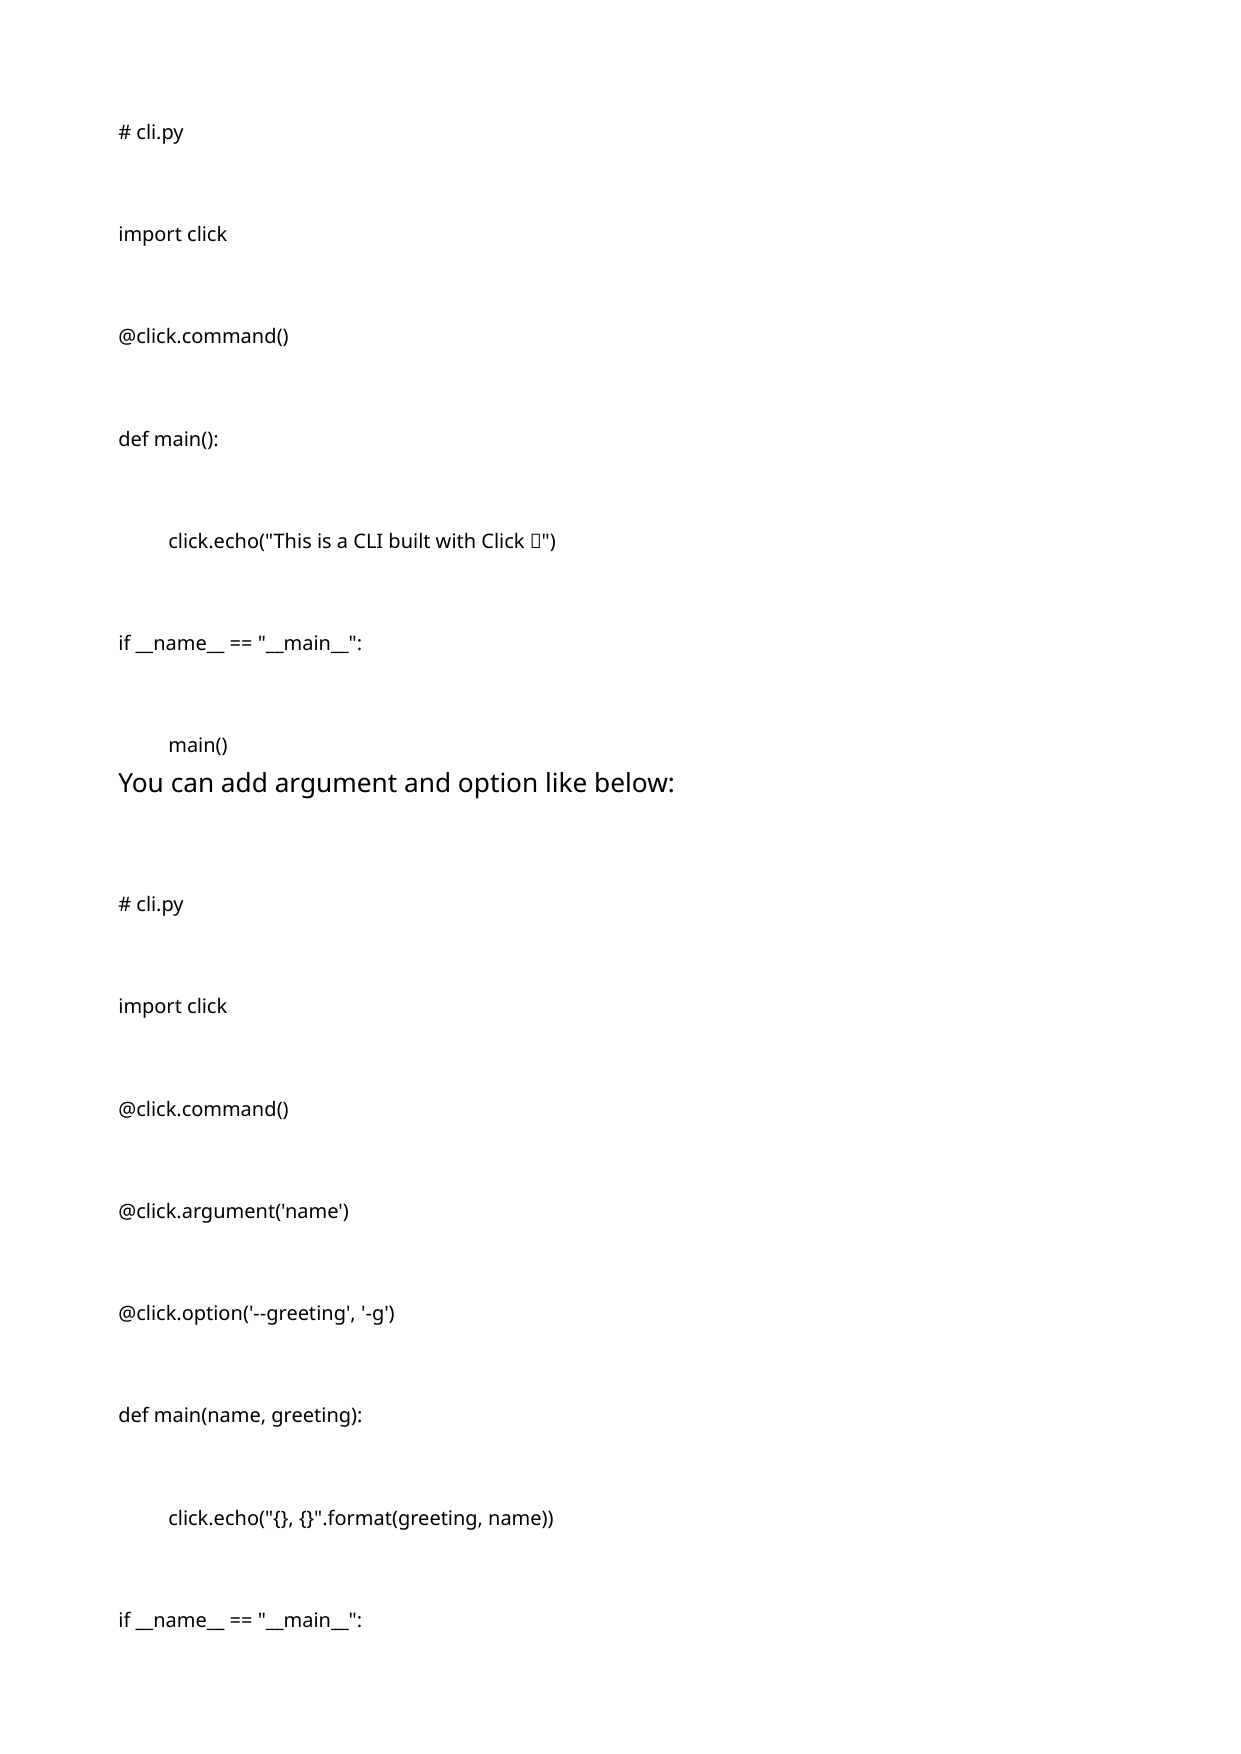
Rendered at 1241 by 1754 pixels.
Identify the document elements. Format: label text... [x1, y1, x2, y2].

text if __name__ == "__main__": [118, 1606, 1122, 1633]
text You can add argument and option like below: [118, 764, 1122, 800]
text main() [118, 732, 1122, 759]
text def main(): [118, 425, 1122, 452]
text @click.option('--greeting', '-g') [118, 1299, 1122, 1326]
text @click.command() [118, 322, 1122, 350]
text def main(name, greeting): [118, 1401, 1122, 1429]
text import click [118, 220, 1122, 248]
text # cli.py [118, 118, 1122, 145]
text import click [118, 993, 1122, 1020]
text # cli.py [118, 890, 1122, 918]
text click.echo("{}, {}".format(greeting, name)) [118, 1503, 1122, 1531]
text @click.argument('name') [118, 1197, 1122, 1224]
text click.echo("This is a CLI built with Click ✨") [118, 527, 1122, 554]
text if __name__ == "__main__": [118, 629, 1122, 657]
text @click.command() [118, 1095, 1122, 1122]
